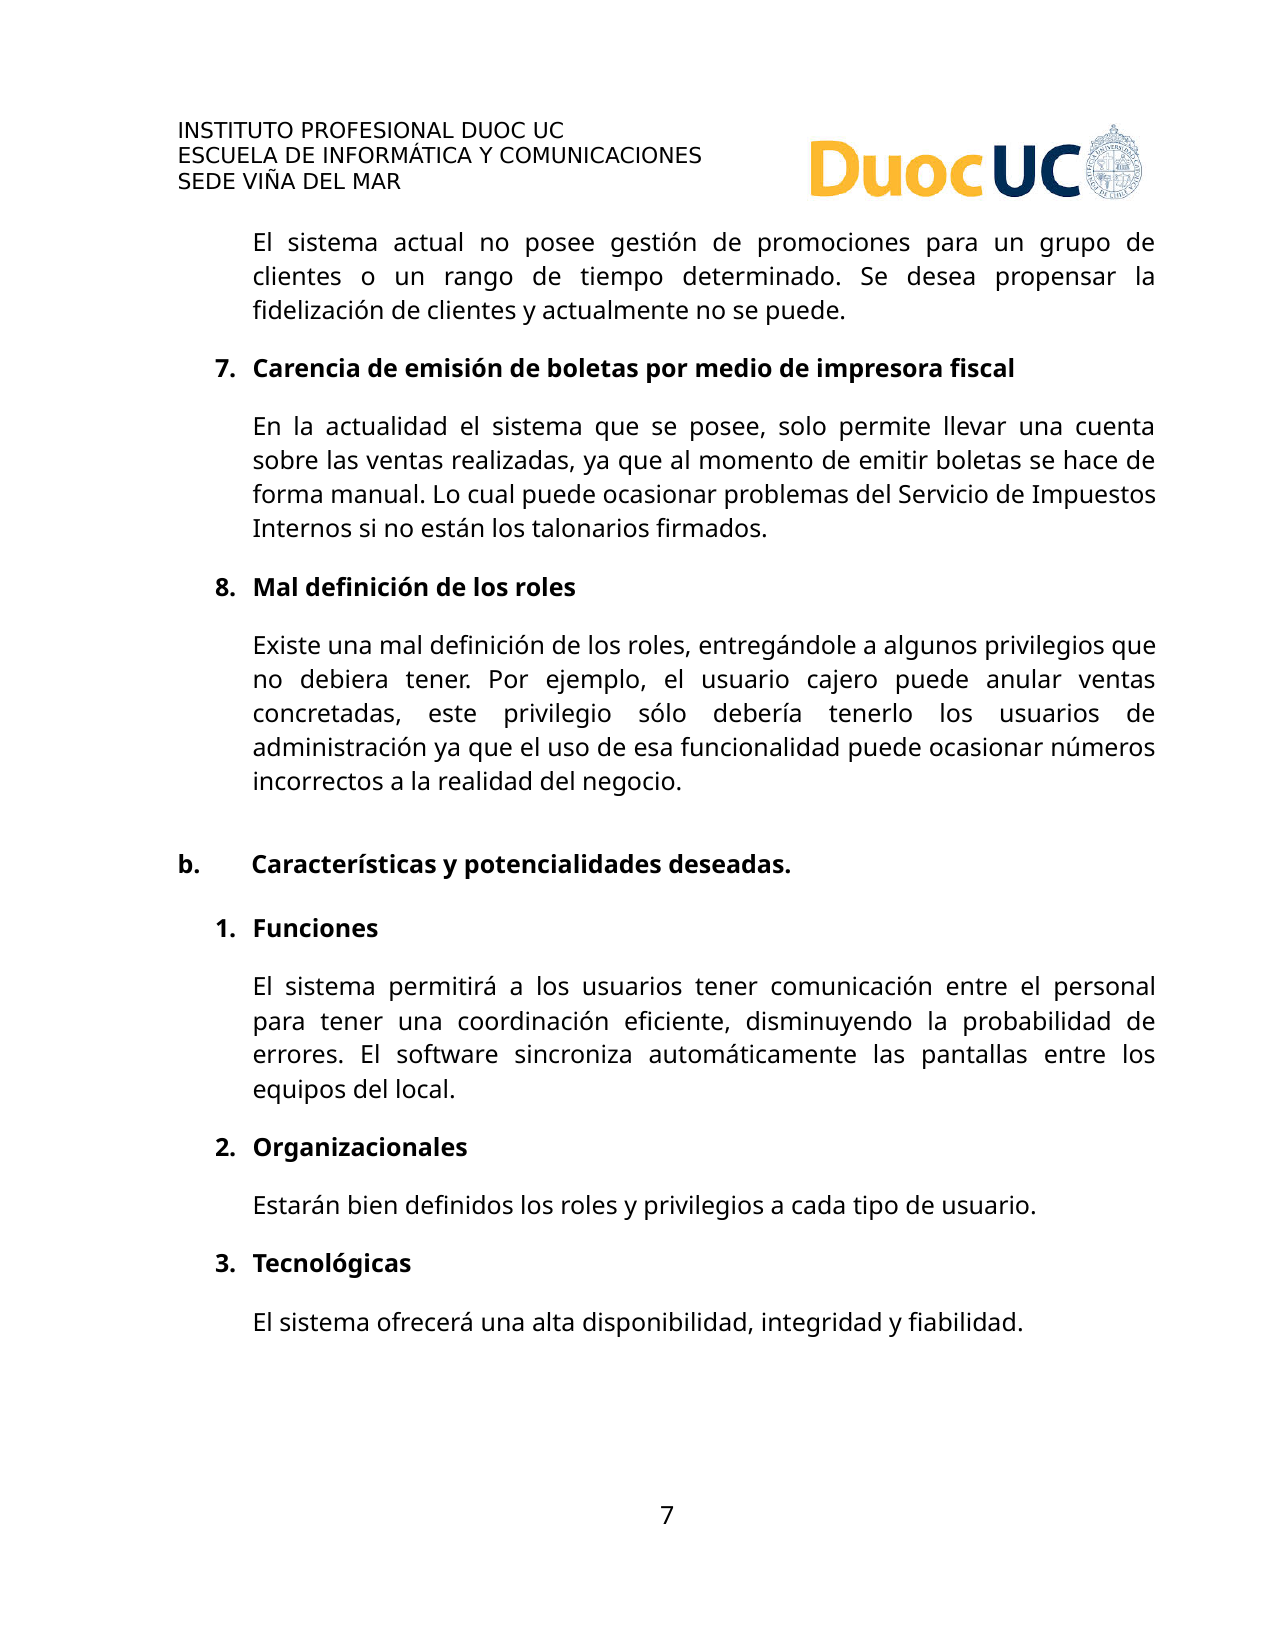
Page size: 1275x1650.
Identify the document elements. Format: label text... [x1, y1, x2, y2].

list Existe una mal definición de los roles, entregándole a algunos privilegios que no debiera tener. Por ejemplo, el usuario cajero puede anular ventas concretadas, este privilegio sólo debería tenerlo los usuarios de administración ya que el uso de esa funcionalidad puede ocasionar números incorrectos a la realidad del negocio. [215, 627, 1157, 798]
list Tecnológicas [215, 1246, 1157, 1280]
list Organizacionales [215, 1129, 1157, 1163]
list Funciones [215, 911, 1157, 945]
list Carencia de emisión de boletas por medio de impresora fiscal [215, 351, 1157, 384]
list El sistema ofrecerá una alta disponibilidad, integridad y fiabilidad. [215, 1304, 1157, 1338]
list El sistema actual no posee gestión de promociones para un grupo de clientes o un rango de tiempo determinado. Se desea propensar la fidelización de clientes y actualmente no se puede. [215, 224, 1157, 326]
subtitle b. Características y potencialidades deseadas. [177, 847, 1112, 881]
list En la actualidad el sistema que se posee, solo permite llevar una cuenta sobre las ventas realizadas, ya que al momento de emitir boletas se hace de forma manual. Lo cual puede ocasionar problemas del Servicio de Impuestos Internos si no están los talonarios firmados. [215, 409, 1157, 545]
list El sistema permitirá a los usuarios tener comunicación entre el personal para tener una coordinación eficiente, disminuyendo la probabilidad de errores. El software sincroniza automáticamente las pantallas entre los equipos del local. [215, 969, 1157, 1105]
picture [794, 120, 1154, 203]
list Mal definición de los roles [215, 569, 1157, 603]
list Estarán bien definidos los roles y privilegios a cada tipo de usuario. [215, 1188, 1157, 1222]
